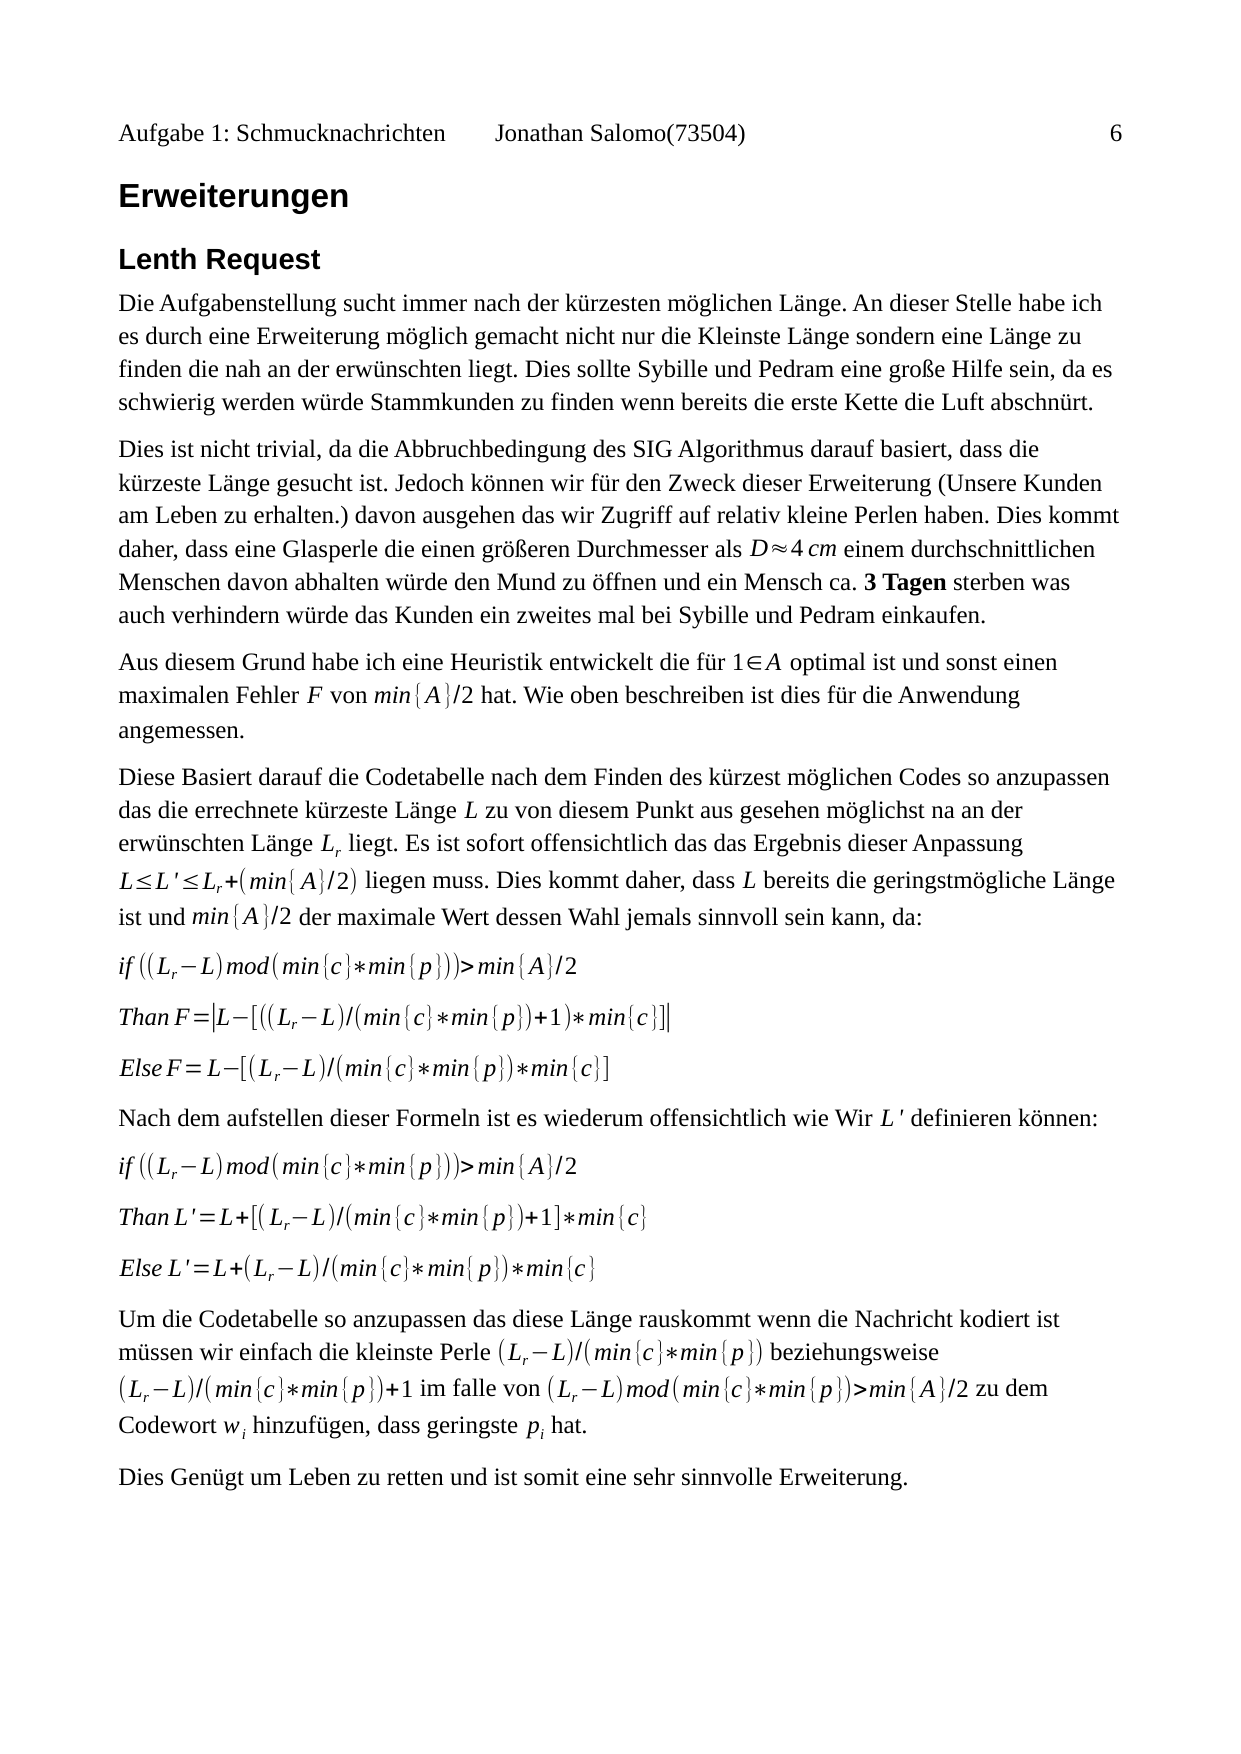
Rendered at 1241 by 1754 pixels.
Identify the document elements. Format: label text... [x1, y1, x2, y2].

text Um die Codetabelle so anzupassen das diese Länge rauskommt wenn die Nachricht kodiert ist müssen wir einfach die kleinste Perle beziehungsweise im falle von zu dem Codewort hinzufügen, dass geringste hat. [118, 1304, 1122, 1443]
text Dies Genügt um Leben zu retten und ist somit eine sehr sinnvolle Erweiterung. [118, 1462, 1122, 1490]
text Diese Basiert darauf die Codetabelle nach dem Finden des kürzest möglichen Codes so anzupassen das die errechnete kürzeste Länge zu von diesem Punkt aus gesehen möglichst na an der erwünschten Länge liegt. Es ist sofort offensichtlich das das Ergebnis dieser Anpassung liegen muss. Dies kommt daher, dass bereits die geringstmögliche Länge ist und der maximale Wert dessen Wahl jemals sinnvoll sein kann, da: [118, 762, 1122, 932]
subtitle Erweiterungen [118, 176, 1122, 215]
text Die Aufgabenstellung sucht immer nach der kürzesten möglichen Länge. An dieser Stelle habe ich es durch eine Erweiterung möglich gemacht nicht nur die Kleinste Länge sondern eine Länge zu finden die nah an der erwünschten liegt. Dies sollte Sybille und Pedram eine große Hilfe sein, da es schwierig werden würde Stammkunden zu finden wenn bereits die erste Kette die Luft abschnürt. [118, 288, 1122, 416]
subtitle Lenth Request [118, 242, 1122, 275]
text Aus diesem Grund habe ich eine Heuristik entwickelt die für optimal ist und sonst einen maximalen Fehler von hat. Wie oben beschreiben ist dies für die Anwendung angemessen. [118, 647, 1122, 743]
text Nach dem aufstellen dieser Formeln ist es wiederum offensichtlich wie Wir definieren können: [118, 1103, 1122, 1132]
text Dies ist nicht trivial, da die Abbruchbedingung des SIG Algorithmus darauf basiert, dass die kürzeste Länge gesucht ist. Jedoch können wir für den Zweck dieser Erweiterung (Unsere Kunden am Leben zu erhalten.) davon ausgehen das wir Zugriff auf relativ kleine Perlen haben. Dies kommt daher, dass eine Glasperle die einen größeren Durchmesser als einem durchschnittlichen Menschen davon abhalten würde den Mund zu öffnen und ein Mensch ca. 3 Tagen sterben was auch verhindern würde das Kunden ein zweites mal bei Sybille und Pedram einkaufen. [118, 434, 1122, 628]
